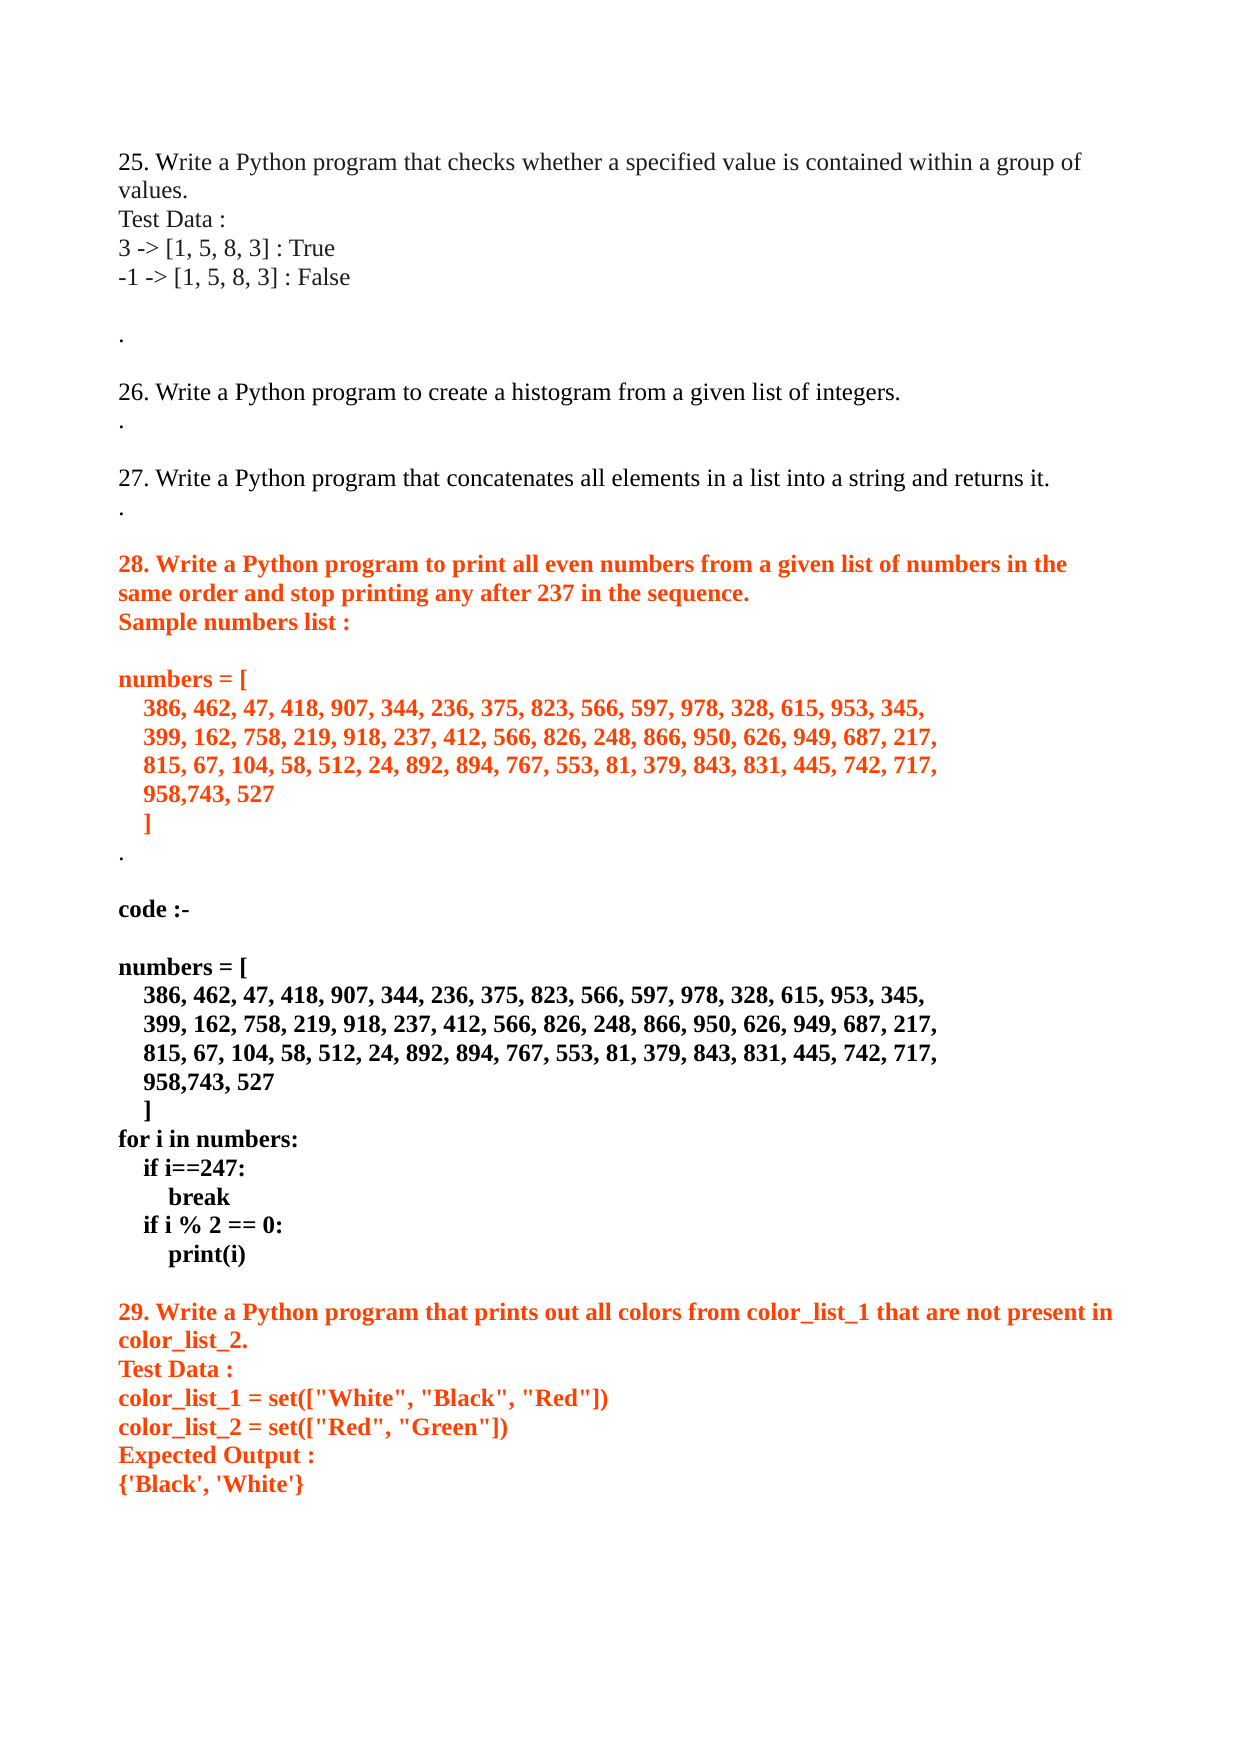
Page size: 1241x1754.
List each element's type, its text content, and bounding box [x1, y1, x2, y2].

text numbers = [ [118, 664, 1122, 693]
text 815, 67, 104, 58, 512, 24, 892, 894, 767, 553, 81, 379, 843, 831, 445, 742, 717, [118, 1038, 1122, 1067]
text 29. Write a Python program that prints out all colors from color_list_1 that are not present in color_list_2. [118, 1297, 1122, 1354]
text . [118, 837, 1122, 866]
text Sample numbers list : [118, 607, 1122, 636]
text 28. Write a Python program to print all even numbers from a given list of numbers in the same order and stop printing any after 237 in the sequence. [118, 549, 1122, 607]
text color_list_2 = set(["Red", "Green"]) [118, 1412, 1122, 1441]
text 386, 462, 47, 418, 907, 344, 236, 375, 823, 566, 597, 978, 328, 615, 953, 345, [118, 693, 1122, 722]
text for i in numbers: [118, 1124, 1122, 1153]
text 25. Write a Python program that checks whether a specified value is contained within a group of values. [118, 147, 1122, 204]
text 26. Write a Python program to create a histogram from a given list of integers. [118, 377, 1122, 406]
text 27. Write a Python program that concatenates all elements in a list into a string and returns it. [118, 463, 1122, 492]
text 386, 462, 47, 418, 907, 344, 236, 375, 823, 566, 597, 978, 328, 615, 953, 345, [118, 981, 1122, 1009]
text Expected Output : [118, 1441, 1122, 1469]
text ] [118, 808, 1122, 837]
text if i==247: [118, 1153, 1122, 1182]
text . [118, 406, 1122, 434]
text . [118, 319, 1122, 348]
text . [118, 492, 1122, 521]
text break [118, 1182, 1122, 1211]
text Test Data : [118, 204, 1122, 233]
text print(i) [118, 1239, 1122, 1268]
text 3 -> [1, 5, 8, 3] : True [118, 233, 1122, 262]
text numbers = [ [118, 952, 1122, 981]
text code :- [118, 894, 1122, 923]
text ] [118, 1096, 1122, 1124]
text color_list_1 = set(["White", "Black", "Red"]) [118, 1383, 1122, 1412]
text if i % 2 == 0: [118, 1211, 1122, 1239]
text 958,743, 527 [118, 1067, 1122, 1096]
text 815, 67, 104, 58, 512, 24, 892, 894, 767, 553, 81, 379, 843, 831, 445, 742, 717, [118, 751, 1122, 779]
text 958,743, 527 [118, 779, 1122, 808]
text Test Data : [118, 1354, 1122, 1383]
text 399, 162, 758, 219, 918, 237, 412, 566, 826, 248, 866, 950, 626, 949, 687, 217, [118, 1009, 1122, 1038]
text -1 -> [1, 5, 8, 3] : False [118, 262, 1122, 291]
text {'Black', 'White'} [118, 1469, 1122, 1498]
text 399, 162, 758, 219, 918, 237, 412, 566, 826, 248, 866, 950, 626, 949, 687, 217, [118, 722, 1122, 751]
